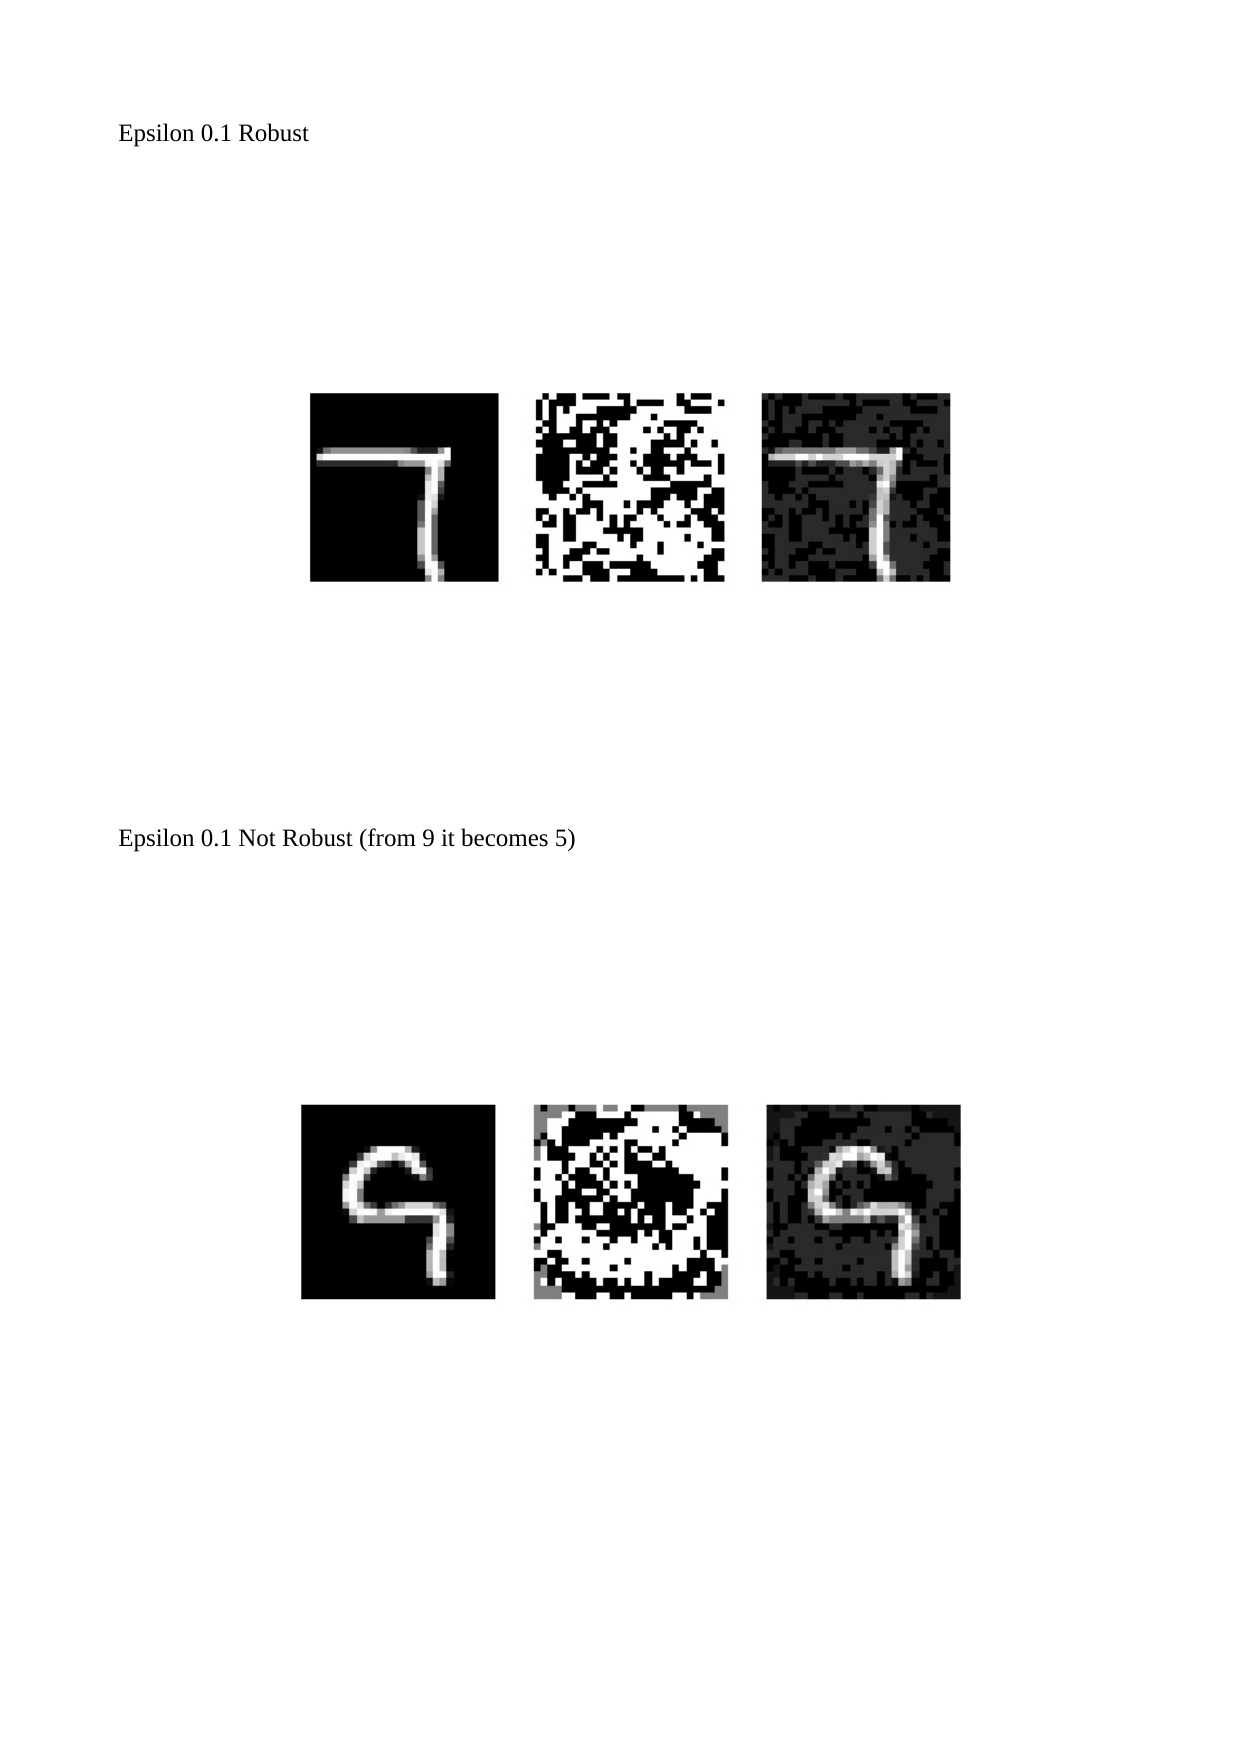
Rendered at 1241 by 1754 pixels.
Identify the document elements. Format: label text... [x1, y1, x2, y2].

picture [207, 175, 1033, 795]
text Epsilon 0.1 Robust [118, 118, 1122, 147]
picture [195, 880, 1046, 1519]
text Epsilon 0.1 Not Robust (from 9 it becomes 5) [118, 823, 1122, 852]
